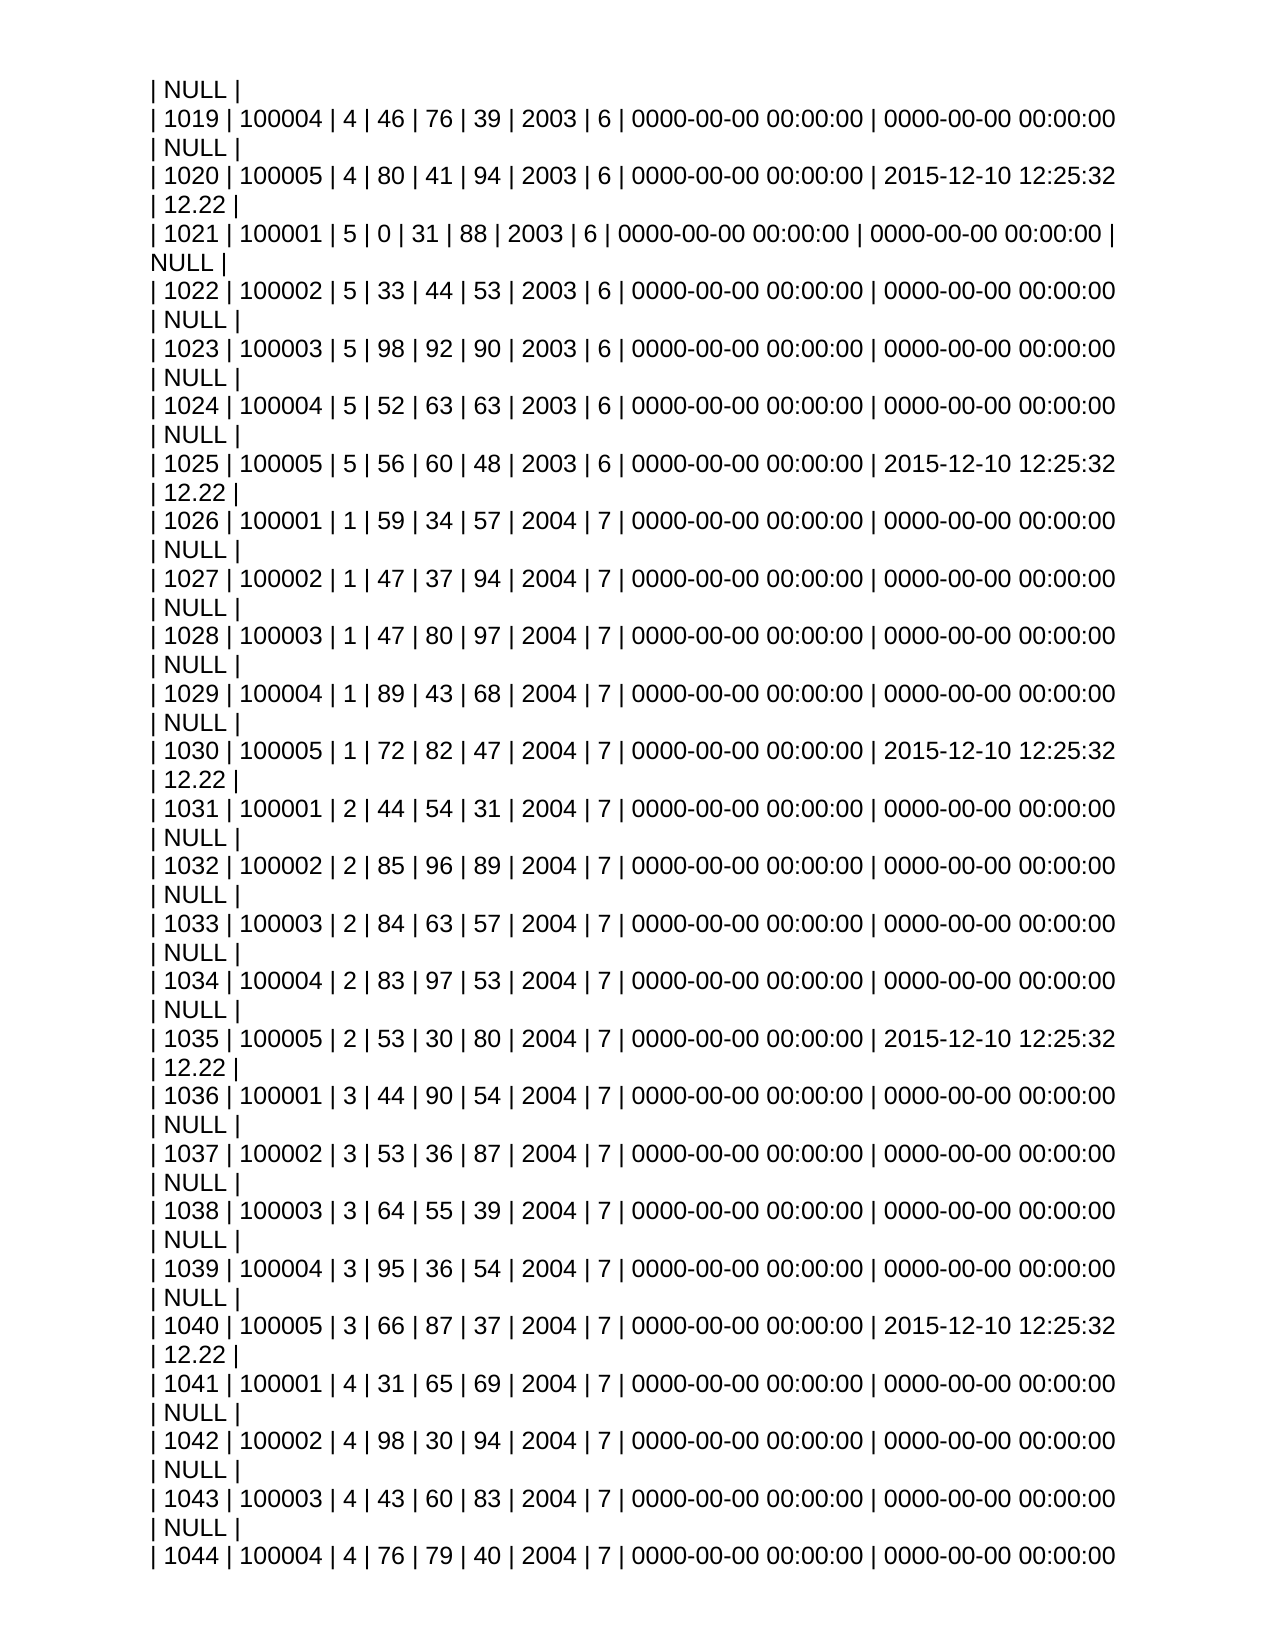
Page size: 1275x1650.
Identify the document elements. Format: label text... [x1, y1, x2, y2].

text | 1040 | 100005 | 3 | 66 | 87 | 37 | 2004 | 7 | 0000-00-00 00:00:00 | 2015-12-10 12:25:32 | 12.22 | [150, 1311, 1125, 1369]
text | 1039 | 100004 | 3 | 95 | 36 | 54 | 2004 | 7 | 0000-00-00 00:00:00 | 0000-00-00 00:00:00 | NULL | [150, 1254, 1125, 1311]
text | 1027 | 100002 | 1 | 47 | 37 | 94 | 2004 | 7 | 0000-00-00 00:00:00 | 0000-00-00 00:00:00 | NULL | [150, 564, 1125, 621]
text | 1021 | 100001 | 5 | 0 | 31 | 88 | 2003 | 6 | 0000-00-00 00:00:00 | 0000-00-00 00:00:00 | NULL | [150, 219, 1125, 276]
text | 1025 | 100005 | 5 | 56 | 60 | 48 | 2003 | 6 | 0000-00-00 00:00:00 | 2015-12-10 12:25:32 | 12.22 | [150, 449, 1125, 506]
text | 1031 | 100001 | 2 | 44 | 54 | 31 | 2004 | 7 | 0000-00-00 00:00:00 | 0000-00-00 00:00:00 | NULL | [150, 794, 1125, 851]
text | NULL | [150, 75, 1125, 104]
text | 1043 | 100003 | 4 | 43 | 60 | 83 | 2004 | 7 | 0000-00-00 00:00:00 | 0000-00-00 00:00:00 | NULL | [150, 1484, 1125, 1541]
text | 1034 | 100004 | 2 | 83 | 97 | 53 | 2004 | 7 | 0000-00-00 00:00:00 | 0000-00-00 00:00:00 | NULL | [150, 966, 1125, 1024]
text | 1038 | 100003 | 3 | 64 | 55 | 39 | 2004 | 7 | 0000-00-00 00:00:00 | 0000-00-00 00:00:00 | NULL | [150, 1196, 1125, 1254]
text | 1024 | 100004 | 5 | 52 | 63 | 63 | 2003 | 6 | 0000-00-00 00:00:00 | 0000-00-00 00:00:00 | NULL | [150, 391, 1125, 449]
text | 1028 | 100003 | 1 | 47 | 80 | 97 | 2004 | 7 | 0000-00-00 00:00:00 | 0000-00-00 00:00:00 | NULL | [150, 621, 1125, 679]
text | 1033 | 100003 | 2 | 84 | 63 | 57 | 2004 | 7 | 0000-00-00 00:00:00 | 0000-00-00 00:00:00 | NULL | [150, 909, 1125, 966]
text | 1037 | 100002 | 3 | 53 | 36 | 87 | 2004 | 7 | 0000-00-00 00:00:00 | 0000-00-00 00:00:00 | NULL | [150, 1139, 1125, 1196]
text | 1032 | 100002 | 2 | 85 | 96 | 89 | 2004 | 7 | 0000-00-00 00:00:00 | 0000-00-00 00:00:00 | NULL | [150, 851, 1125, 909]
text | 1041 | 100001 | 4 | 31 | 65 | 69 | 2004 | 7 | 0000-00-00 00:00:00 | 0000-00-00 00:00:00 | NULL | [150, 1369, 1125, 1426]
text | 1020 | 100005 | 4 | 80 | 41 | 94 | 2003 | 6 | 0000-00-00 00:00:00 | 2015-12-10 12:25:32 | 12.22 | [150, 161, 1125, 219]
text | 1042 | 100002 | 4 | 98 | 30 | 94 | 2004 | 7 | 0000-00-00 00:00:00 | 0000-00-00 00:00:00 | NULL | [150, 1426, 1125, 1484]
text | 1035 | 100005 | 2 | 53 | 30 | 80 | 2004 | 7 | 0000-00-00 00:00:00 | 2015-12-10 12:25:32 | 12.22 | [150, 1024, 1125, 1081]
text | 1019 | 100004 | 4 | 46 | 76 | 39 | 2003 | 6 | 0000-00-00 00:00:00 | 0000-00-00 00:00:00 | NULL | [150, 104, 1125, 161]
text | 1029 | 100004 | 1 | 89 | 43 | 68 | 2004 | 7 | 0000-00-00 00:00:00 | 0000-00-00 00:00:00 | NULL | [150, 679, 1125, 736]
text | 1036 | 100001 | 3 | 44 | 90 | 54 | 2004 | 7 | 0000-00-00 00:00:00 | 0000-00-00 00:00:00 | NULL | [150, 1081, 1125, 1139]
text | 1030 | 100005 | 1 | 72 | 82 | 47 | 2004 | 7 | 0000-00-00 00:00:00 | 2015-12-10 12:25:32 | 12.22 | [150, 736, 1125, 794]
text | 1044 | 100004 | 4 | 76 | 79 | 40 | 2004 | 7 | 0000-00-00 00:00:00 | 0000-00-00 00:00:00 [150, 1541, 1125, 1570]
text | 1023 | 100003 | 5 | 98 | 92 | 90 | 2003 | 6 | 0000-00-00 00:00:00 | 0000-00-00 00:00:00 | NULL | [150, 334, 1125, 391]
text | 1022 | 100002 | 5 | 33 | 44 | 53 | 2003 | 6 | 0000-00-00 00:00:00 | 0000-00-00 00:00:00 | NULL | [150, 276, 1125, 334]
text | 1026 | 100001 | 1 | 59 | 34 | 57 | 2004 | 7 | 0000-00-00 00:00:00 | 0000-00-00 00:00:00 | NULL | [150, 506, 1125, 564]
